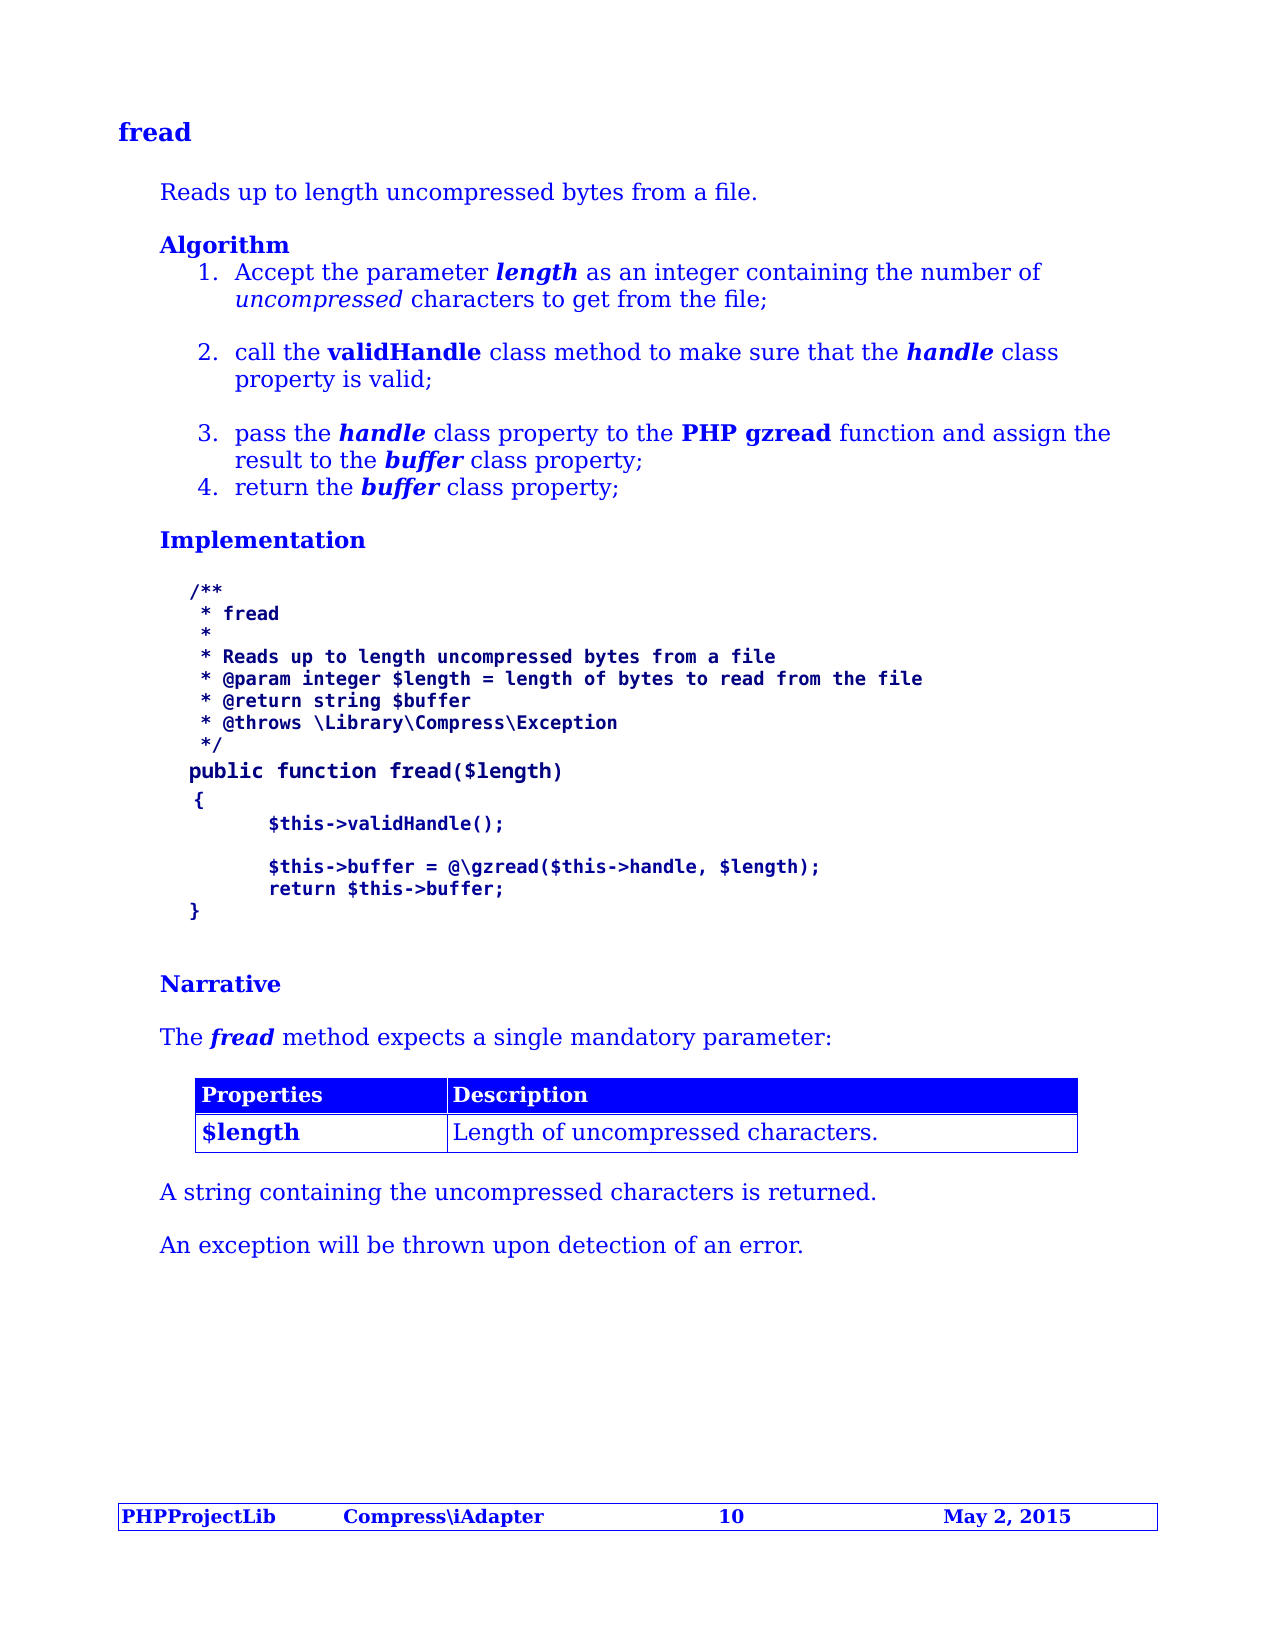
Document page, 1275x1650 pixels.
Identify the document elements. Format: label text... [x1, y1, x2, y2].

text A string containing the uncompressed characters is returned. [159, 1179, 1157, 1205]
list /** [189, 581, 1157, 603]
text Implementation [159, 527, 1157, 554]
table_header Properties [196, 1079, 447, 1113]
list pass the handle class property to the PHP gzread function and assign the result to the buffer class property; [197, 419, 1157, 473]
text { [118, 784, 1157, 813]
text Reads up to length uncompressed bytes from a file. [159, 179, 1157, 205]
list } [189, 900, 1157, 922]
text Narrative [159, 971, 1157, 997]
list public function fread($length) [189, 756, 1157, 784]
text $this->validHandle(); [118, 813, 1157, 834]
list * @param integer $length = length of bytes to read from the file [189, 668, 1157, 690]
text The fread method expects a single mandatory parameter: [159, 1024, 1157, 1051]
text $this->buffer = @\gzread($this->handle, $length); [118, 856, 1157, 878]
list Accept the parameter length as an integer containing the number of uncompressed characters to get from the file; [197, 259, 1157, 313]
table_cell $length [196, 1115, 447, 1152]
list * @return string $buffer [189, 690, 1157, 712]
title fread [118, 118, 1157, 147]
table_header Description [448, 1079, 1077, 1113]
text return $this->buffer; [118, 878, 1157, 900]
list * [189, 624, 1157, 646]
list * Reads up to length uncompressed bytes from a file [189, 646, 1157, 668]
text Algorithm [159, 232, 1157, 259]
list return the buffer class property; [197, 473, 1157, 501]
list * @throws \Library\Compress\Exception [189, 712, 1157, 734]
text An exception will be thrown upon detection of an error. [159, 1232, 1157, 1259]
list call the validHandle class method to make sure that the handle class property is valid; [197, 339, 1157, 393]
list * fread [189, 603, 1157, 624]
table_cell Length of uncompressed characters. [448, 1115, 1077, 1152]
list */ [189, 734, 1157, 756]
